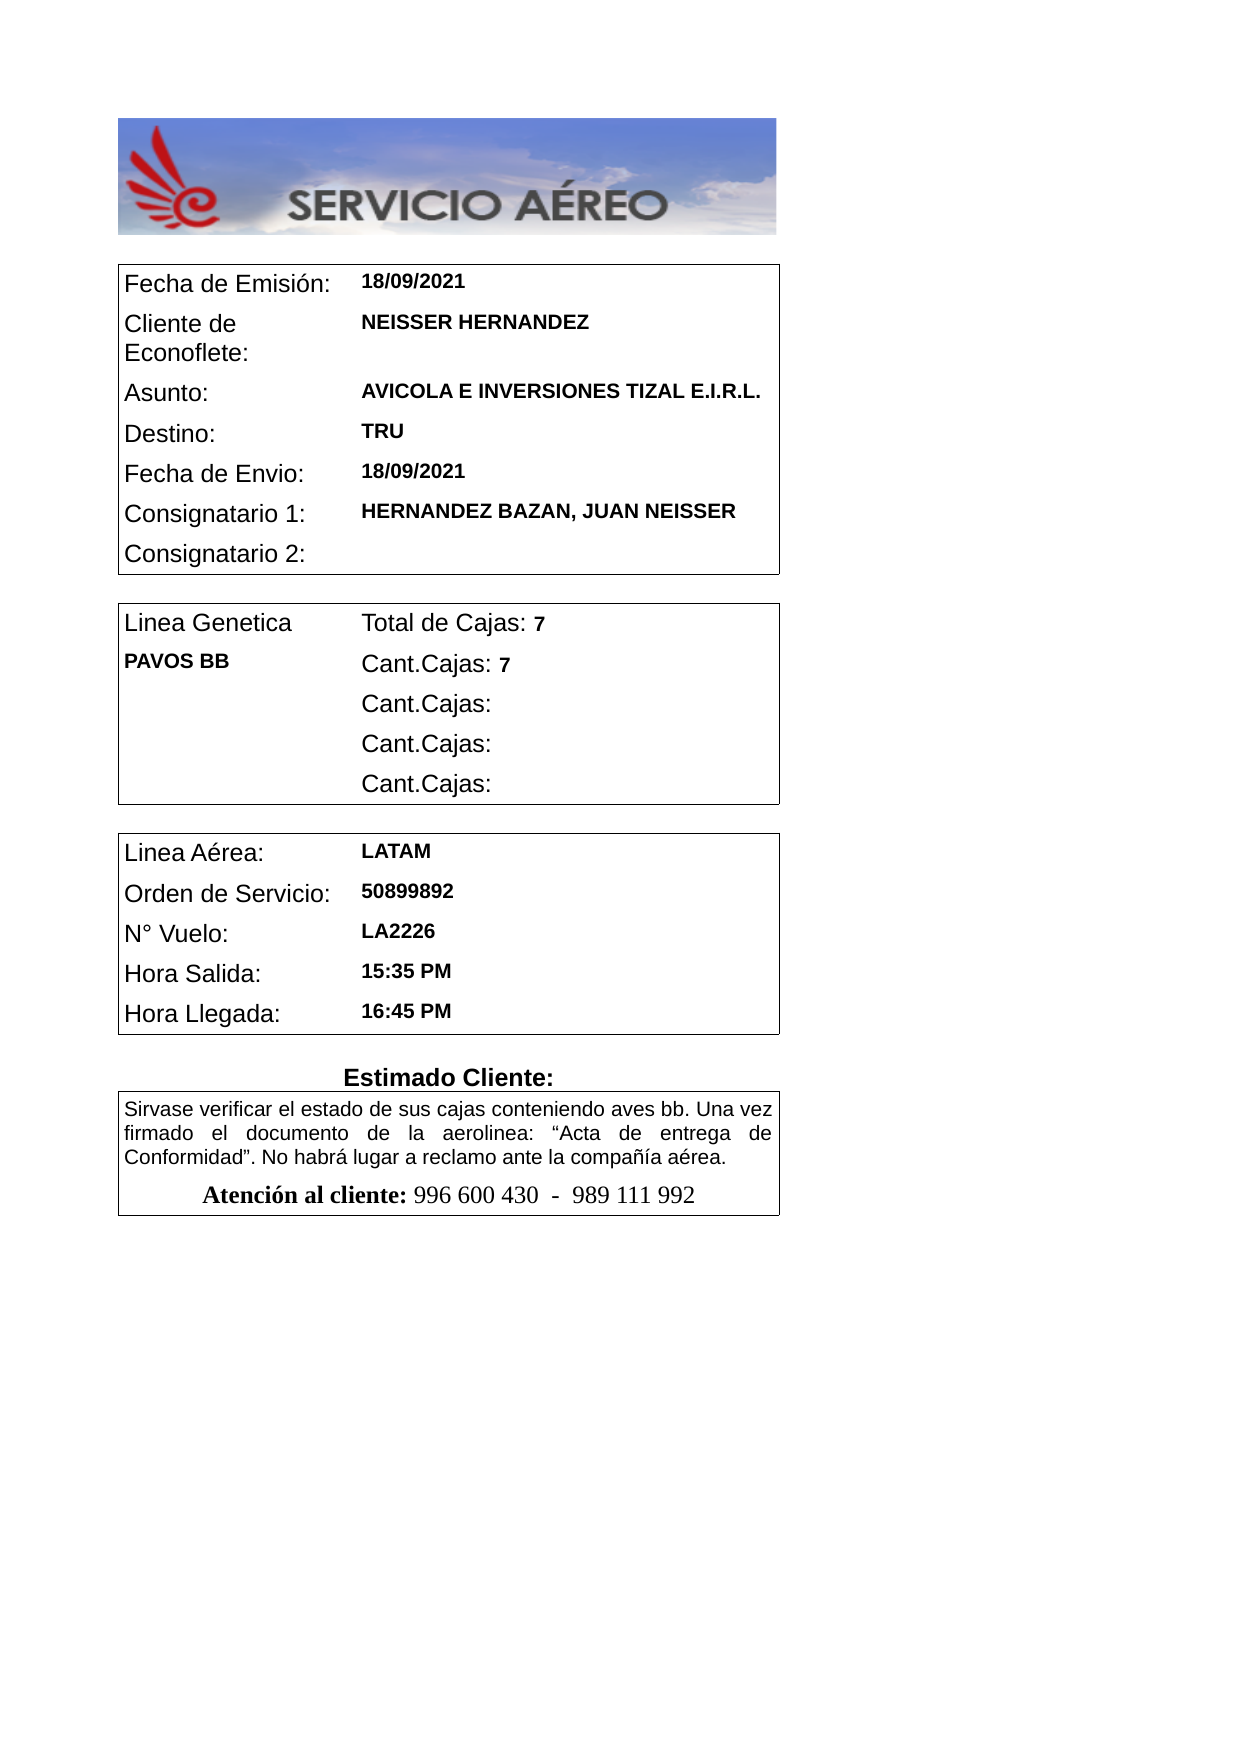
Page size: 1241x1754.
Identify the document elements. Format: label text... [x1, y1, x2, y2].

table_cell Orden de Servicio: [119, 873, 356, 913]
table_cell LA2226 [356, 913, 779, 953]
table_cell Sirvase verificar el estado de sus cajas conteniendo aves bb. Una vez firmado el documento de la aerolinea: “Acta de entrega de Conformidad”. No habrá lugar a reclamo ante la compañía aérea. [119, 1092, 779, 1175]
table_cell [119, 764, 356, 804]
table_cell 50899892 [356, 873, 779, 913]
table_header 18/09/2021 [356, 265, 779, 304]
table_cell [356, 575, 779, 603]
table_cell Cant.Cajas: 7 [356, 643, 779, 683]
table_cell Asunto: [119, 373, 356, 413]
table_cell LATAM [356, 834, 779, 873]
table_cell Linea Genetica [119, 604, 356, 643]
table_cell Cant.Cajas: [356, 683, 779, 723]
table_cell Destino: [119, 413, 356, 453]
table_cell Total de Cajas: 7 [356, 604, 779, 643]
table_cell PAVOS BB [119, 643, 356, 683]
table_cell [118, 575, 356, 603]
table_cell Cant.Cajas: [356, 723, 779, 763]
table_cell NEISSER HERNANDEZ [356, 304, 779, 373]
table_cell 18/09/2021 [356, 453, 779, 493]
table_cell [356, 534, 779, 574]
table_cell Hora Llegada: [119, 994, 356, 1034]
table_cell Consignatario 1: [119, 493, 356, 533]
table_cell Cliente de Econoflete: [119, 304, 356, 373]
table_cell 15:35 PM [356, 953, 779, 993]
table_cell Estimado Cliente: [118, 1035, 779, 1091]
table_cell Hora Salida: [119, 953, 356, 993]
table_cell [118, 805, 356, 833]
table_cell [119, 683, 356, 723]
table_cell Linea Aérea: [119, 834, 356, 873]
table_cell [356, 805, 779, 833]
picture [118, 118, 777, 235]
table_cell [119, 723, 356, 763]
table_cell Atención al cliente: 996 600 430 - 989 111 992 [119, 1175, 779, 1215]
table_cell HERNANDEZ BAZAN, JUAN NEISSER [356, 493, 779, 533]
table_header Fecha de Emisión: [119, 265, 356, 304]
table_cell Consignatario 2: [119, 534, 356, 574]
table_cell TRU [356, 413, 779, 453]
table_cell N° Vuelo: [119, 913, 356, 953]
table_cell Cant.Cajas: [356, 764, 779, 804]
table_cell AVICOLA E INVERSIONES TIZAL E.I.R.L. [356, 373, 779, 413]
table_cell 16:45 PM [356, 994, 779, 1034]
table_cell Fecha de Envio: [119, 453, 356, 493]
